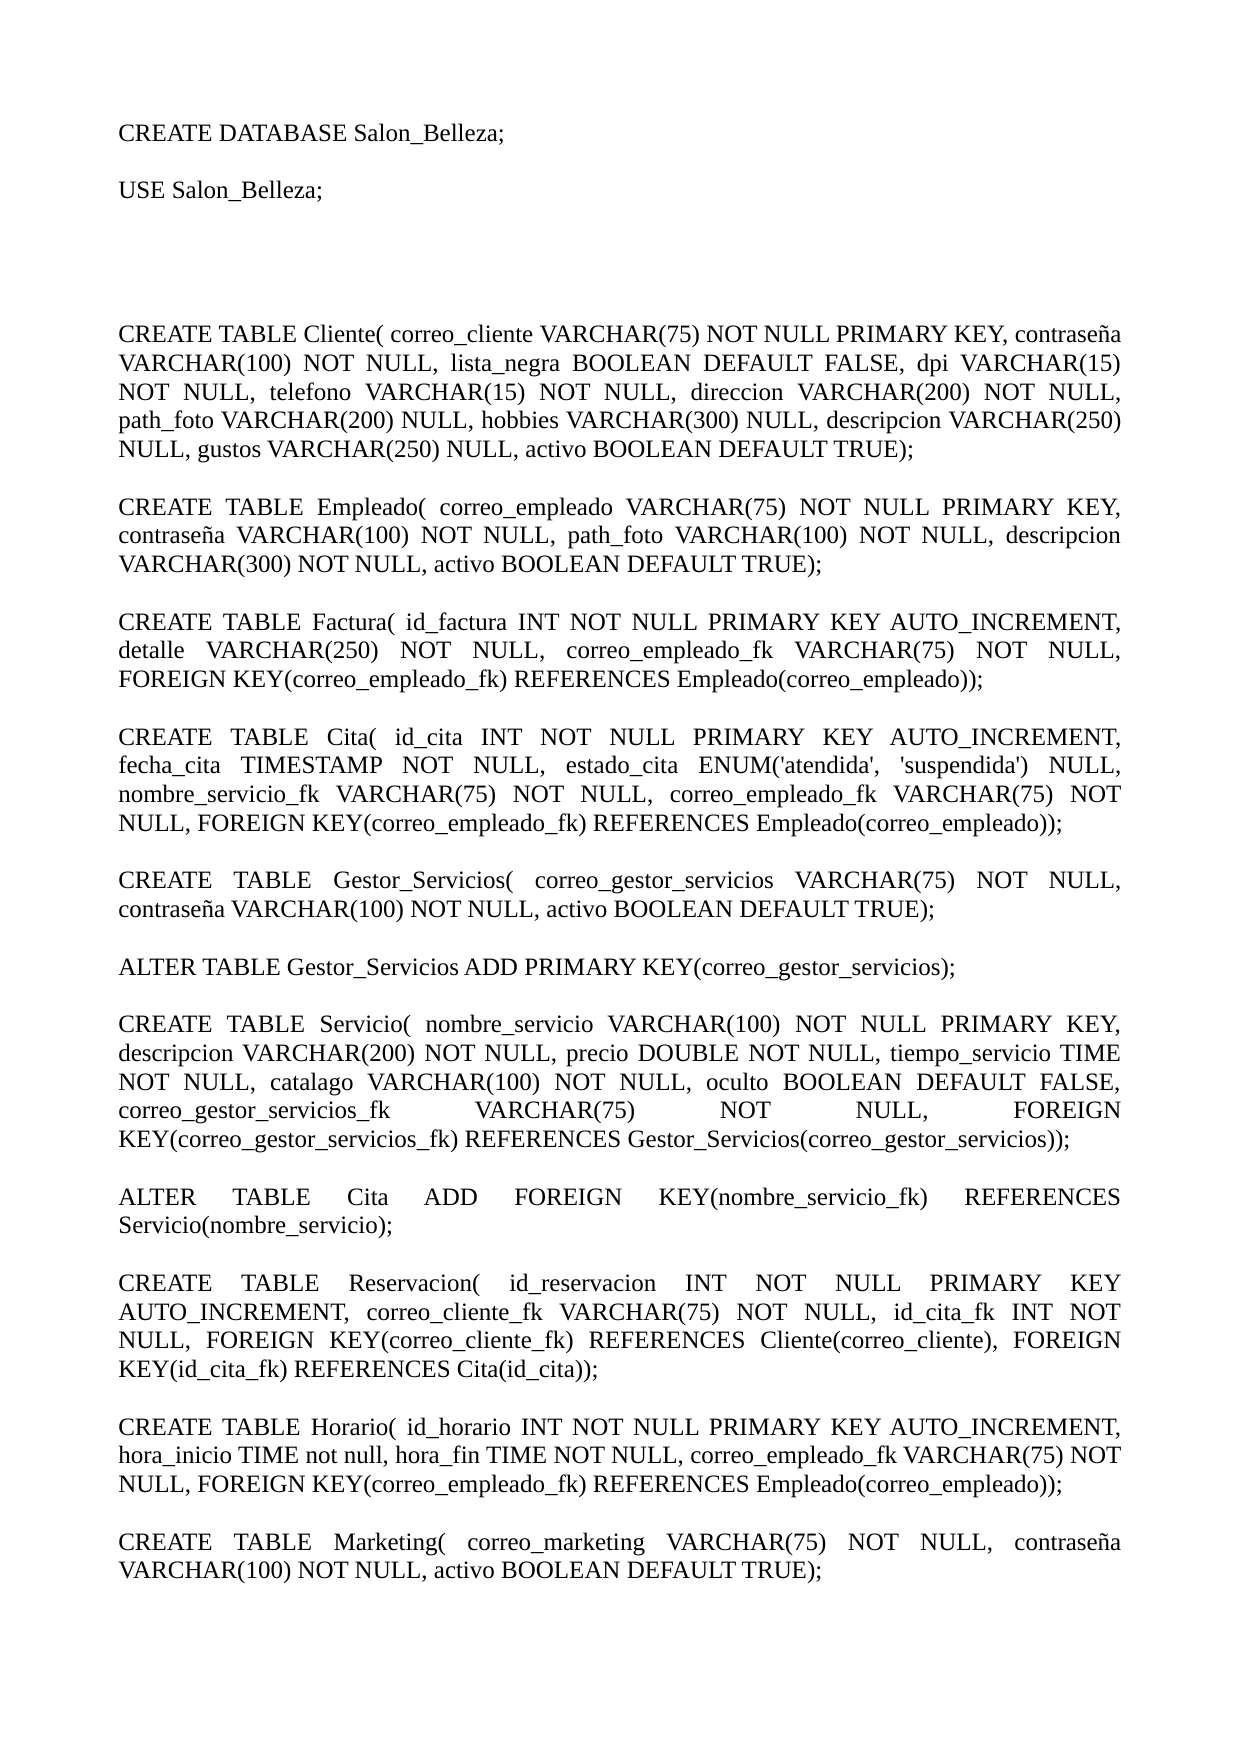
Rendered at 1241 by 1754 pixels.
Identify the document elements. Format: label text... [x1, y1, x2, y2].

text CREATE TABLE Servicio( nombre_servicio VARCHAR(100) NOT NULL PRIMARY KEY, descripcion VARCHAR(200) NOT NULL, precio DOUBLE NOT NULL, tiempo_servicio TIME NOT NULL, catalago VARCHAR(100) NOT NULL, oculto BOOLEAN DEFAULT FALSE, correo_gestor_servicios_fk VARCHAR(75) NOT NULL, FOREIGN KEY(correo_gestor_servicios_fk) REFERENCES Gestor_Servicios(correo_gestor_servicios)); [118, 1009, 1122, 1153]
text CREATE TABLE Cita( id_cita INT NOT NULL PRIMARY KEY AUTO_INCREMENT, fecha_cita TIMESTAMP NOT NULL, estado_cita ENUM('atendida', 'suspendida') NULL, nombre_servicio_fk VARCHAR(75) NOT NULL, correo_empleado_fk VARCHAR(75) NOT NULL, FOREIGN KEY(correo_empleado_fk) REFERENCES Empleado(correo_empleado)); [118, 722, 1122, 837]
text CREATE TABLE Horario( id_horario INT NOT NULL PRIMARY KEY AUTO_INCREMENT, hora_inicio TIME not null, hora_fin TIME NOT NULL, correo_empleado_fk VARCHAR(75) NOT NULL, FOREIGN KEY(correo_empleado_fk) REFERENCES Empleado(correo_empleado)); [118, 1412, 1122, 1498]
text USE Salon_Belleza; [118, 176, 1122, 204]
text ALTER TABLE Cita ADD FOREIGN KEY(nombre_servicio_fk) REFERENCES Servicio(nombre_servicio); [118, 1182, 1122, 1239]
text ALTER TABLE Gestor_Servicios ADD PRIMARY KEY(correo_gestor_servicios); [118, 952, 1122, 981]
text CREATE TABLE Gestor_Servicios( correo_gestor_servicios VARCHAR(75) NOT NULL, contraseña VARCHAR(100) NOT NULL, activo BOOLEAN DEFAULT TRUE); [118, 866, 1122, 923]
text CREATE TABLE Marketing( correo_marketing VARCHAR(75) NOT NULL, contraseña VARCHAR(100) NOT NULL, activo BOOLEAN DEFAULT TRUE); [118, 1527, 1122, 1584]
text CREATE TABLE Factura( id_factura INT NOT NULL PRIMARY KEY AUTO_INCREMENT, detalle VARCHAR(250) NOT NULL, correo_empleado_fk VARCHAR(75) NOT NULL, FOREIGN KEY(correo_empleado_fk) REFERENCES Empleado(correo_empleado)); [118, 607, 1122, 693]
text CREATE TABLE Reservacion( id_reservacion INT NOT NULL PRIMARY KEY AUTO_INCREMENT, correo_cliente_fk VARCHAR(75) NOT NULL, id_cita_fk INT NOT NULL, FOREIGN KEY(correo_cliente_fk) REFERENCES Cliente(correo_cliente), FOREIGN KEY(id_cita_fk) REFERENCES Cita(id_cita)); [118, 1268, 1122, 1383]
text CREATE DATABASE Salon_Belleza; [118, 118, 1122, 147]
text CREATE TABLE Cliente( correo_cliente VARCHAR(75) NOT NULL PRIMARY KEY, contraseña VARCHAR(100) NOT NULL, lista_negra BOOLEAN DEFAULT FALSE, dpi VARCHAR(15) NOT NULL, telefono VARCHAR(15) NOT NULL, direccion VARCHAR(200) NOT NULL, path_foto VARCHAR(200) NULL, hobbies VARCHAR(300) NULL, descripcion VARCHAR(250) NULL, gustos VARCHAR(250) NULL, activo BOOLEAN DEFAULT TRUE); [118, 319, 1122, 463]
text CREATE TABLE Empleado( correo_empleado VARCHAR(75) NOT NULL PRIMARY KEY, contraseña VARCHAR(100) NOT NULL, path_foto VARCHAR(100) NOT NULL, descripcion VARCHAR(300) NOT NULL, activo BOOLEAN DEFAULT TRUE); [118, 492, 1122, 578]
